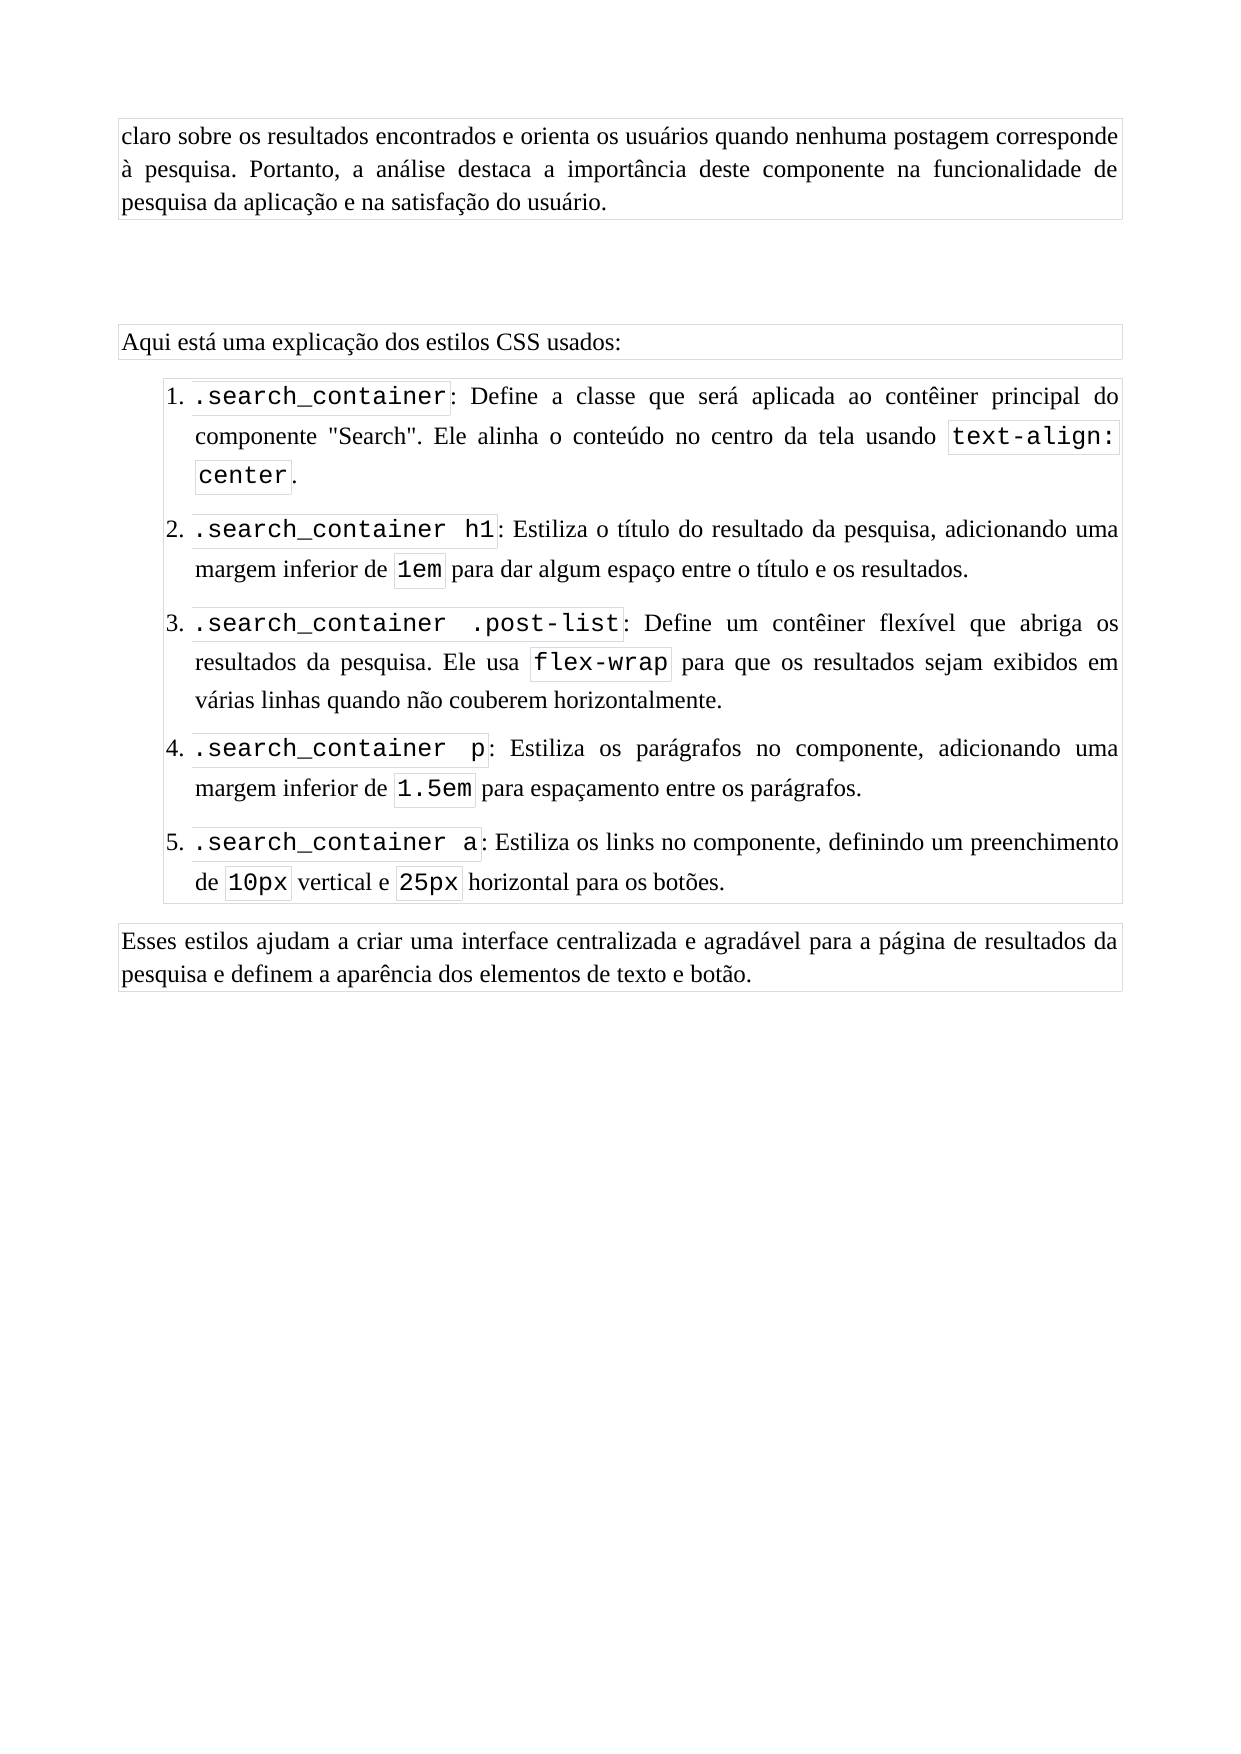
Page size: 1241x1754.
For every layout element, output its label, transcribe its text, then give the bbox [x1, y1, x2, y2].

list .search_container h1: Estiliza o título do resultado da pesquisa, adicionando uma margem inferior de 1em para dar algum espaço entre o título e os resultados. [164, 511, 1122, 588]
text Aqui está uma explicação dos estilos CSS usados: [119, 325, 1122, 359]
list .search_container .post-list: Define um contêiner flexível que abriga os resultados da pesquisa. Ele usa flex-wrap para que os resultados sejam exibidos em várias linhas quando não couberem horizontalmente. [164, 604, 1122, 714]
list .search_container a: Estiliza os links no componente, definindo um preenchimento de 10px vertical e 25px horizontal para os botões. [164, 823, 1122, 903]
list .search_container: Define a classe que será aplicada ao contêiner principal do componente "Search". Ele alinha o conteúdo no centro da tela usando text-align: center. [164, 379, 1122, 494]
list .search_container p: Estiliza os parágrafos no componente, adicionando uma margem inferior de 1.5em para espaçamento entre os parágrafos. [164, 730, 1122, 807]
text claro sobre os resultados encontrados e orienta os usuários quando nenhuma postagem corresponde à pesquisa. Portanto, a análise destaca a importância deste componente na funcionalidade de pesquisa da aplicação e na satisfação do usuário. [119, 119, 1122, 219]
text Esses estilos ajudam a criar uma interface centralizada e agradável para a página de resultados da pesquisa e definem a aparência dos elementos de texto e botão. [119, 924, 1122, 991]
